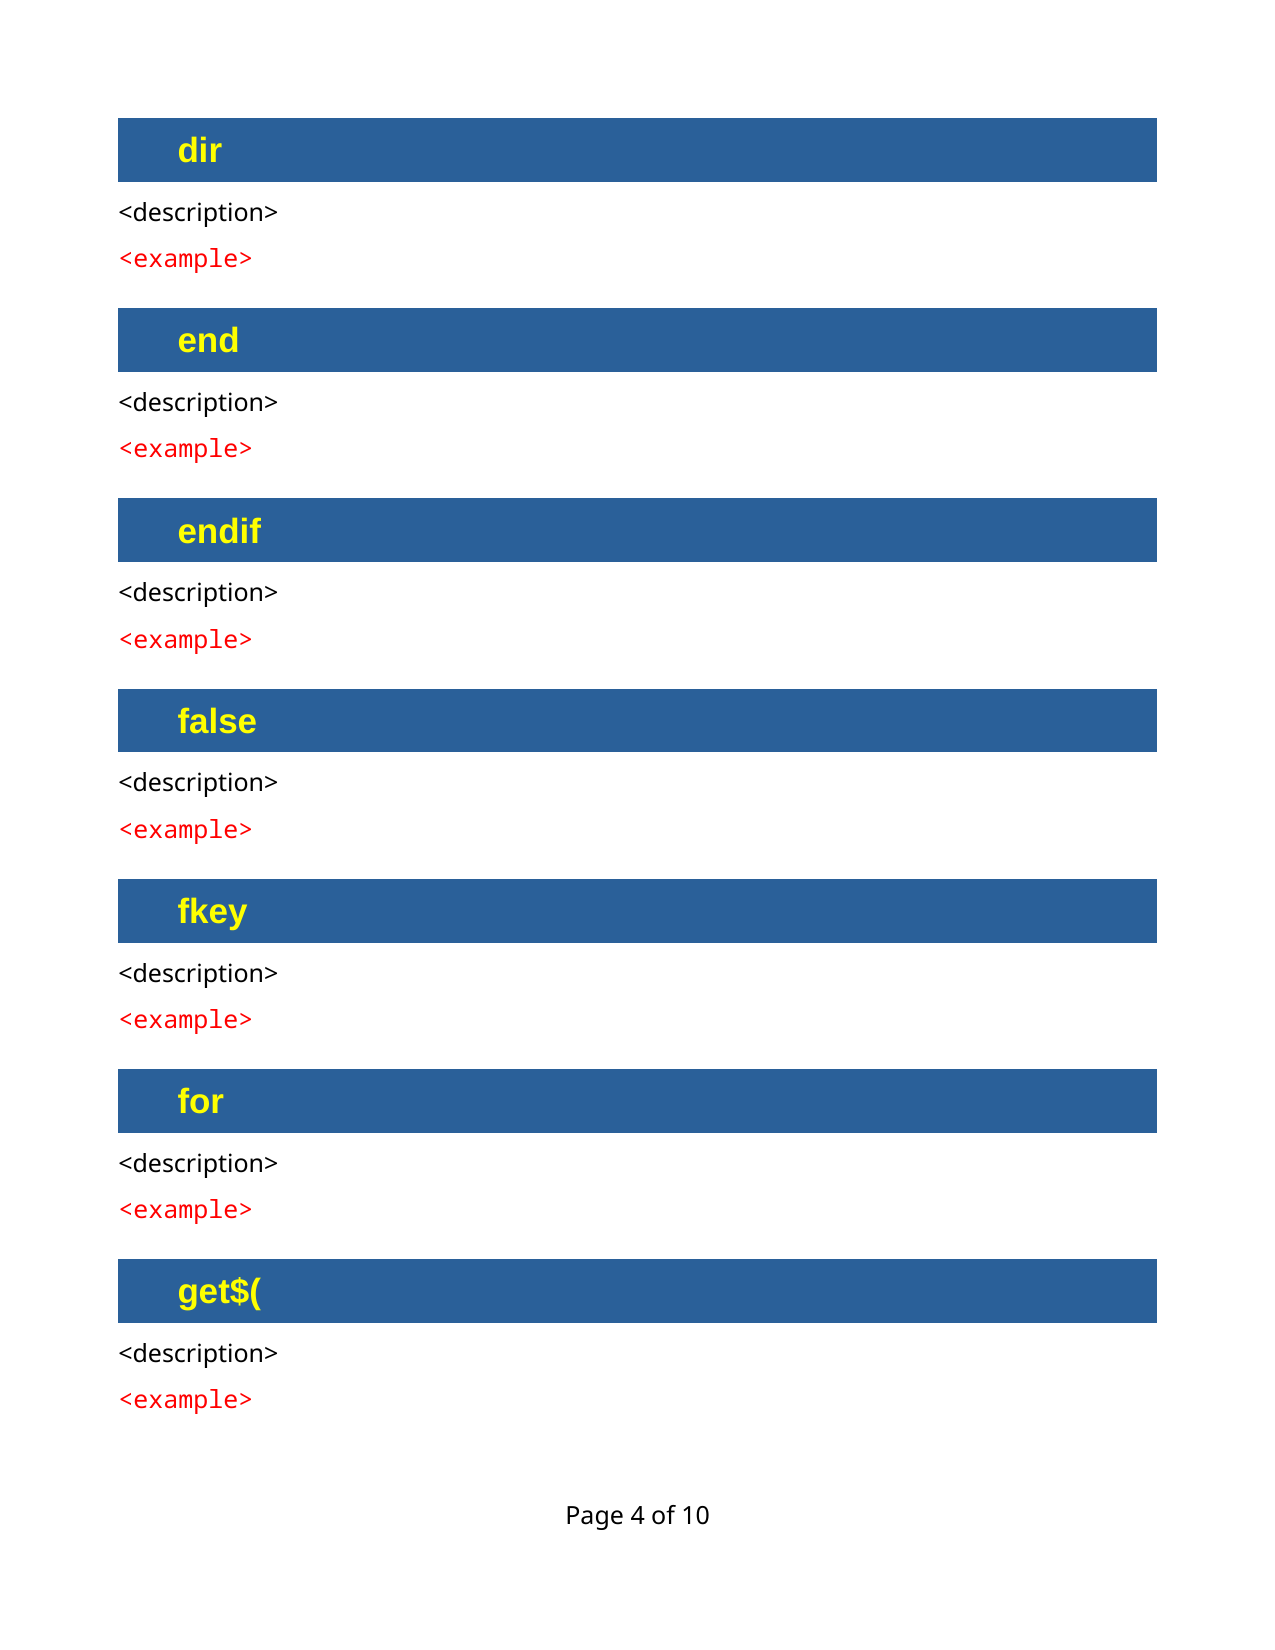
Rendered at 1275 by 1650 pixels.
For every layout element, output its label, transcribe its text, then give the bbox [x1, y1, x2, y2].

text <description> [118, 575, 1157, 609]
text <description> [118, 955, 1157, 989]
text <description> [118, 1145, 1157, 1179]
text <example> [118, 431, 1157, 465]
text <description> [118, 384, 1157, 419]
text <description> [118, 194, 1157, 228]
text <example> [118, 241, 1157, 275]
text <example> [118, 1382, 1157, 1416]
text <example> [118, 812, 1157, 846]
subtitle False [118, 689, 1157, 752]
subtitle For [118, 1069, 1157, 1133]
subtitle Get$( [118, 1259, 1157, 1323]
text <example> [118, 1002, 1157, 1036]
subtitle Dir [118, 118, 1157, 182]
subtitle End [118, 308, 1157, 372]
text <description> [118, 1336, 1157, 1370]
text <example> [118, 1192, 1157, 1226]
subtitle Endif [118, 498, 1157, 562]
subtitle Fkey [118, 879, 1157, 943]
text <description> [118, 765, 1157, 799]
text <example> [118, 621, 1157, 655]
